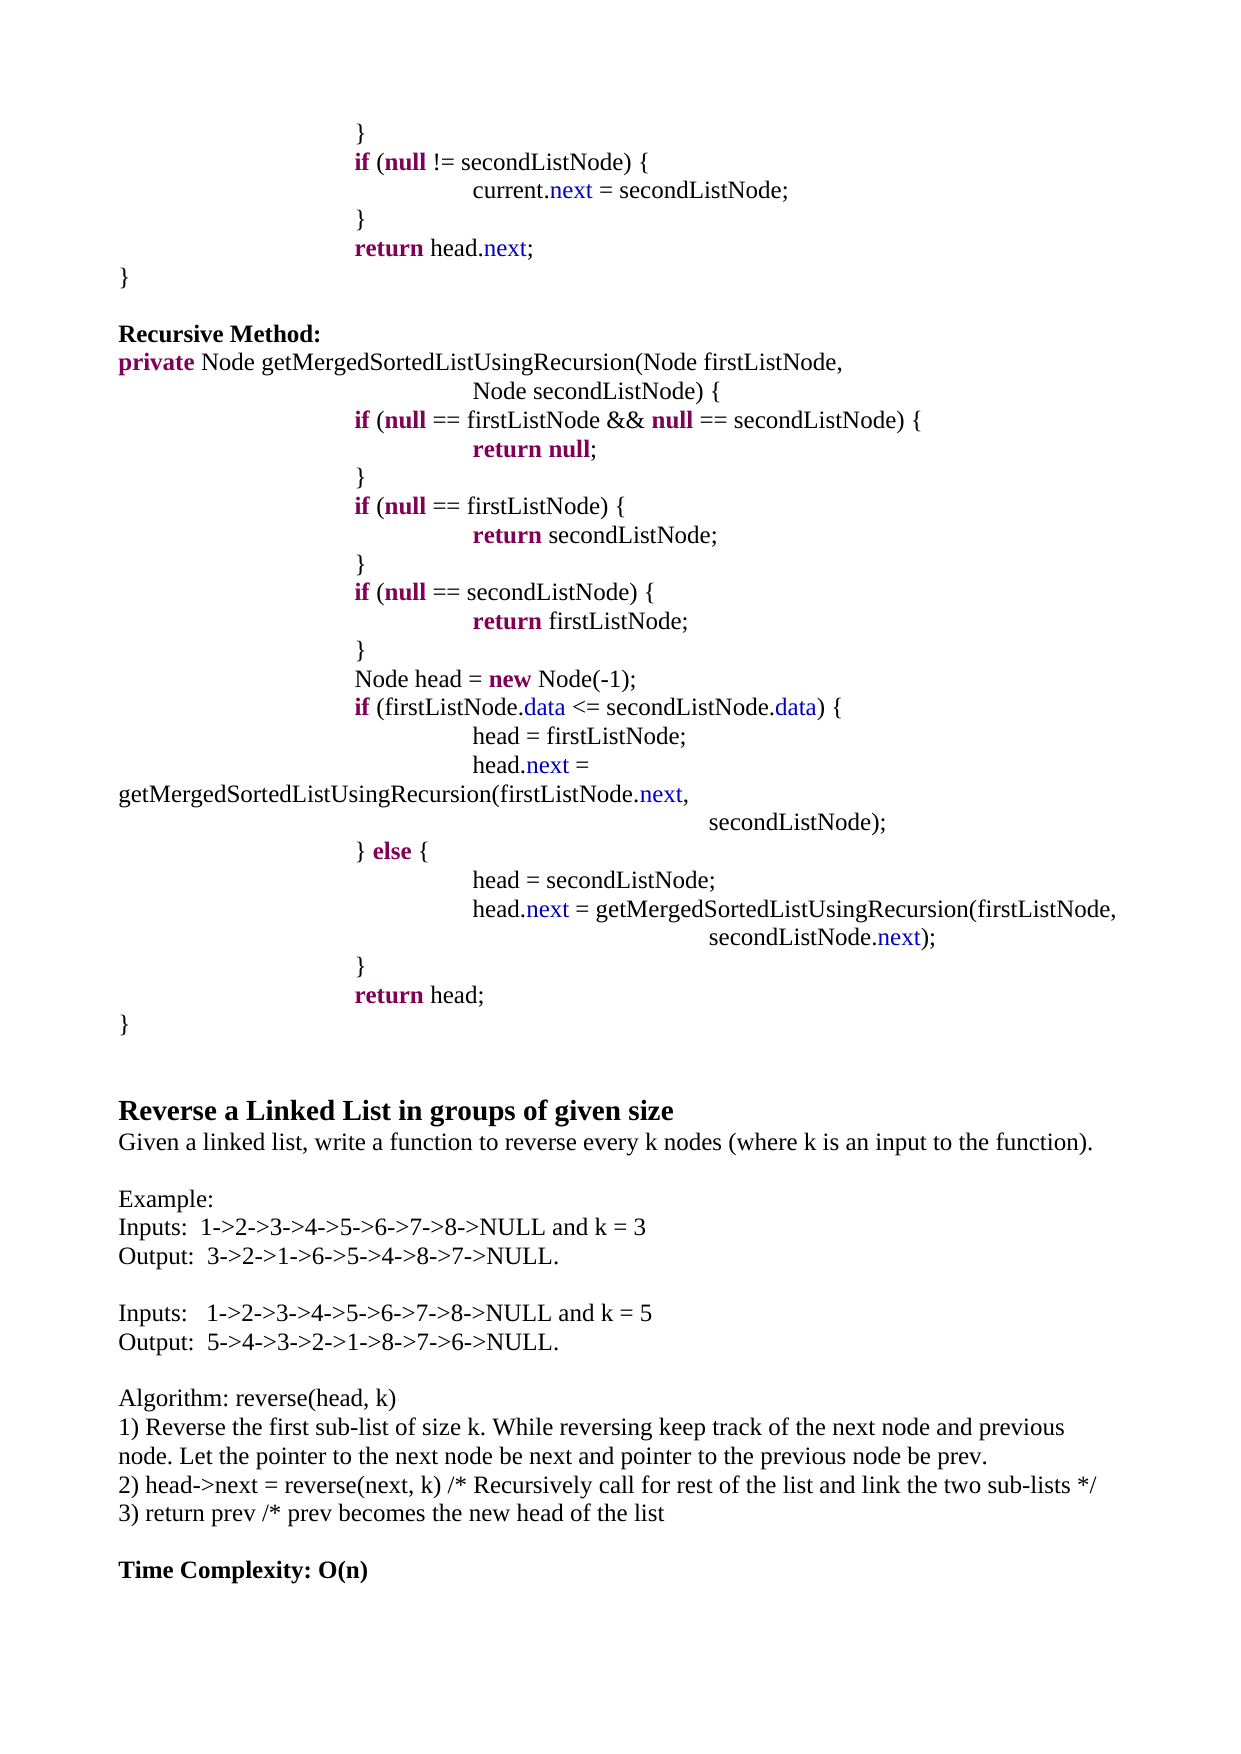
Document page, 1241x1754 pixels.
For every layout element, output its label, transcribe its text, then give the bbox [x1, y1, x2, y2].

text return firstListNode; [118, 606, 1122, 635]
text 3) return prev /* prev becomes the new head of the list [118, 1498, 1122, 1527]
text if (null == secondListNode) { [118, 577, 1122, 606]
text } [118, 262, 1122, 291]
text } [118, 635, 1122, 664]
text Example: [118, 1184, 1122, 1212]
text secondListNode); [118, 807, 1122, 836]
text 1) Reverse the first sub-list of size k. While reversing keep track of the next node and previous node. Let the pointer to the next node be next and pointer to the previous node be prev. [118, 1412, 1122, 1470]
text } [118, 462, 1122, 491]
text head = firstListNode; [118, 721, 1122, 750]
text if (null == firstListNode && null == secondListNode) { [118, 405, 1122, 434]
text if (null != secondListNode) { [118, 147, 1122, 176]
text return null; [118, 434, 1122, 462]
text Output: 5->4->3->2->1->8->7->6->NULL. [118, 1327, 1122, 1356]
text Given a linked list, write a function to reverse every k nodes (where k is an input to the function). [118, 1127, 1122, 1156]
text } [118, 549, 1122, 577]
text Time Complexity: O(n) [118, 1555, 1122, 1584]
text return head; [118, 980, 1122, 1009]
text private Node getMergedSortedListUsingRecursion(Node firstListNode, [118, 347, 1122, 376]
text Inputs: 1->2->3->4->5->6->7->8->NULL and k = 5 [118, 1298, 1122, 1327]
text current.next = secondListNode; [118, 176, 1122, 204]
text } [118, 204, 1122, 233]
text return secondListNode; [118, 520, 1122, 549]
text Node secondListNode) { [118, 376, 1122, 405]
text return head.next; [118, 233, 1122, 262]
text secondListNode.next); [118, 922, 1122, 951]
text Reverse a Linked List in groups of given size [118, 1093, 1122, 1127]
text } [118, 118, 1122, 147]
text head.next = getMergedSortedListUsingRecursion(firstListNode.next, [118, 750, 1122, 807]
text Recursive Method: [118, 319, 1122, 347]
text Node head = new Node(-1); [118, 664, 1122, 692]
text Algorithm: reverse(head, k) [118, 1383, 1122, 1412]
text Inputs: 1->2->3->4->5->6->7->8->NULL and k = 3 [118, 1212, 1122, 1241]
text } [118, 1009, 1122, 1037]
text } else { [118, 836, 1122, 865]
text if (firstListNode.data <= secondListNode.data) { [118, 692, 1122, 721]
text if (null == firstListNode) { [118, 491, 1122, 520]
text } [118, 951, 1122, 980]
text 2) head->next = reverse(next, k) /* Recursively call for rest of the list and link the two sub-lists */ [118, 1470, 1122, 1498]
text head = secondListNode; [118, 865, 1122, 894]
text head.next = getMergedSortedListUsingRecursion(firstListNode, [118, 894, 1122, 922]
text Output: 3->2->1->6->5->4->8->7->NULL. [118, 1241, 1122, 1270]
